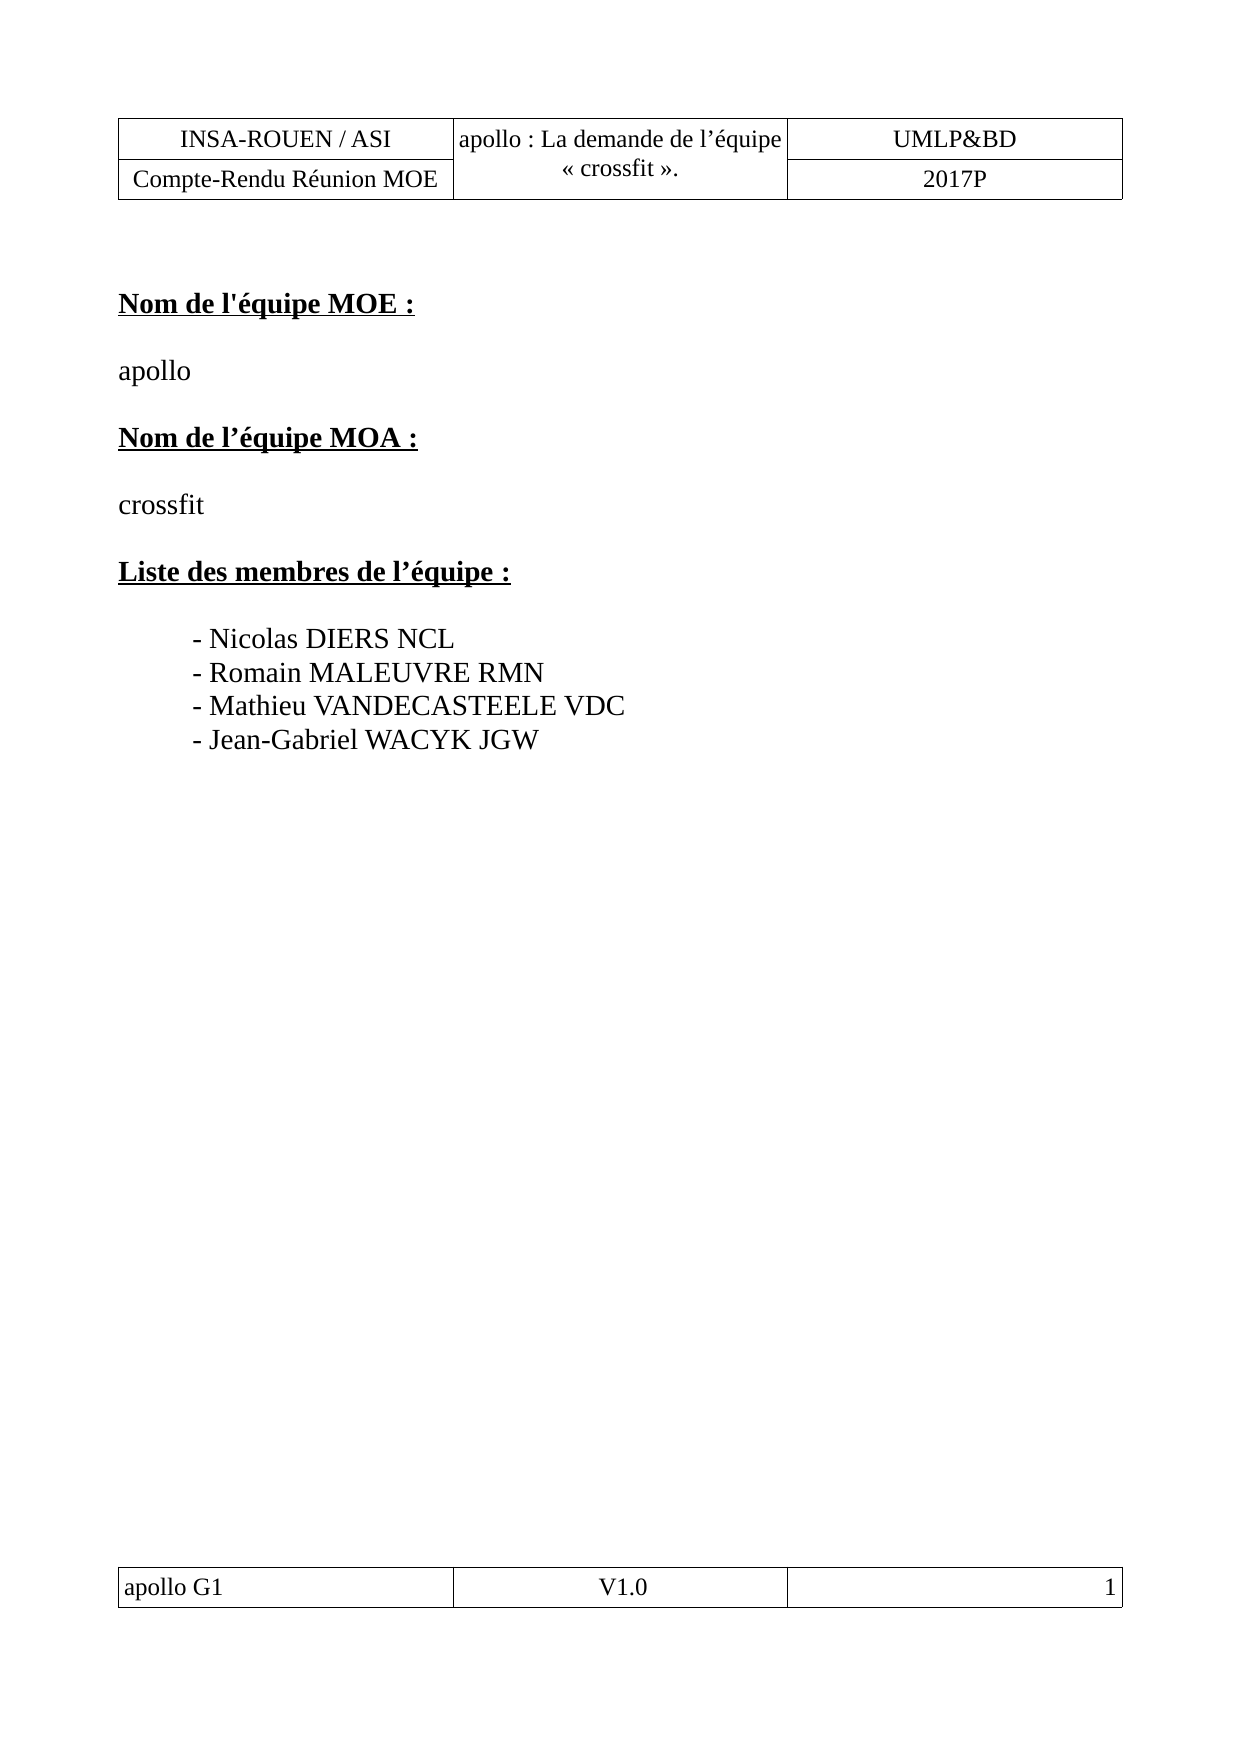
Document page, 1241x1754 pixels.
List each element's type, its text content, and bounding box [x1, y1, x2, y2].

text Nom de l’équipe MOA : [118, 420, 1122, 453]
text Liste des membres de l’équipe : [118, 554, 1122, 588]
text - Romain MALEUVRE RMN [118, 655, 1122, 688]
text - Mathieu VANDECASTEELE VDC [118, 688, 1122, 722]
text crossfit [118, 487, 1122, 521]
text - Jean-Gabriel WACYK JGW [118, 722, 1122, 755]
text - Nicolas DIERS NCL [118, 621, 1122, 655]
text apollo [118, 353, 1122, 386]
text Nom de l'équipe MOE : [118, 286, 1122, 319]
